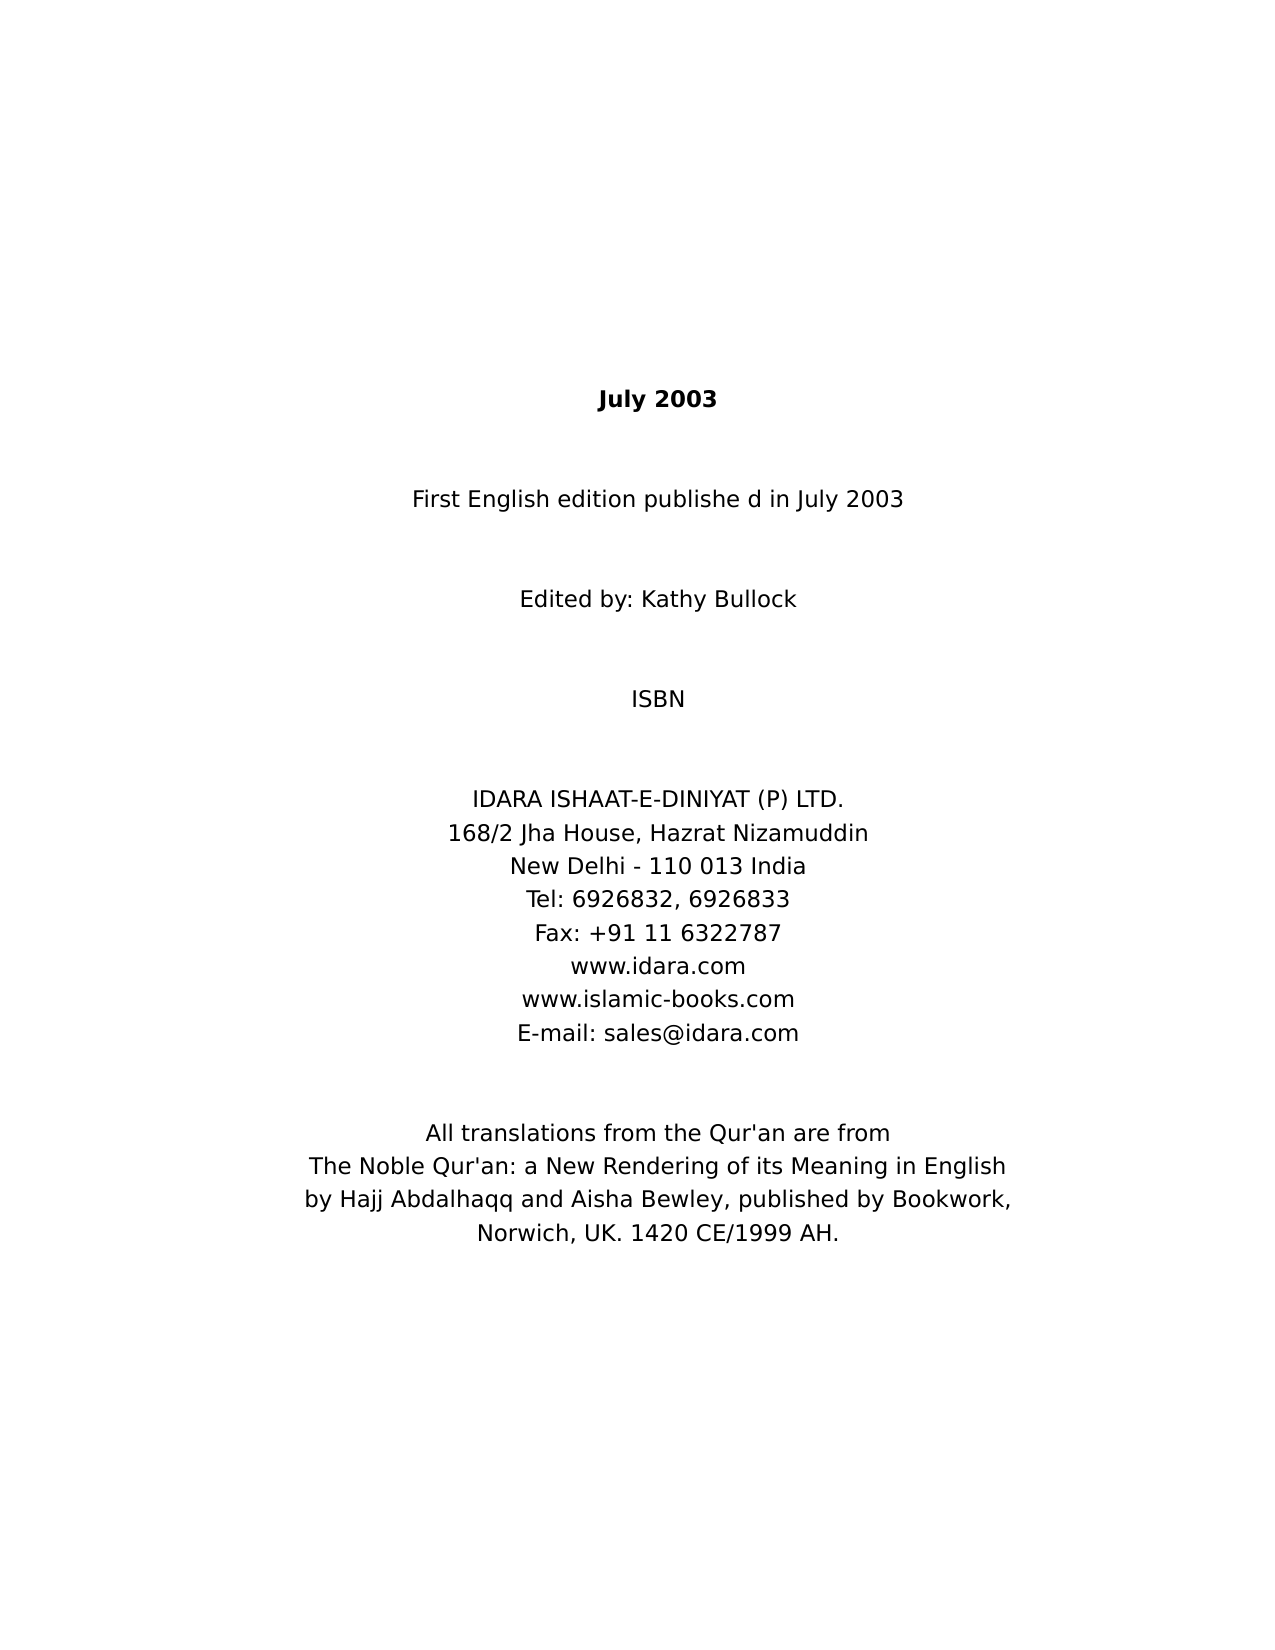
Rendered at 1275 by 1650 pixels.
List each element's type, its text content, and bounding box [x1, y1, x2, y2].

text Fax: +91 11 6322787 [112, 914, 1145, 948]
text www.islamic-books.com [112, 981, 1145, 1014]
text The Noble Qur'an: a New Rendering of its Meaning in English [112, 1148, 1145, 1181]
text First English edition publishe d in July 2003 [112, 481, 1145, 514]
text July 2003 [112, 381, 1145, 414]
text E-mail: sales@idara.com [112, 1014, 1145, 1048]
text www.idara.com [112, 948, 1145, 981]
text All translations from the Qur'an are from [112, 1114, 1145, 1148]
text Tel: 6926832, 6926833 [112, 881, 1145, 914]
text 168/2 Jha House, Hazrat Nizamuddin [112, 814, 1145, 848]
text by Hajj Abdalhaqq and Aisha Bewley, published by Bookwork, [112, 1181, 1145, 1214]
text Norwich, UK. 1420 CE/1999 AH. [112, 1214, 1145, 1248]
text ISBN [112, 681, 1145, 714]
text Edited by: Kathy Bullock [112, 581, 1145, 614]
text IDARA ISHAAT-E-DINIYAT (P) LTD. [112, 781, 1145, 814]
text New Delhi - 110 013 India [112, 848, 1145, 881]
